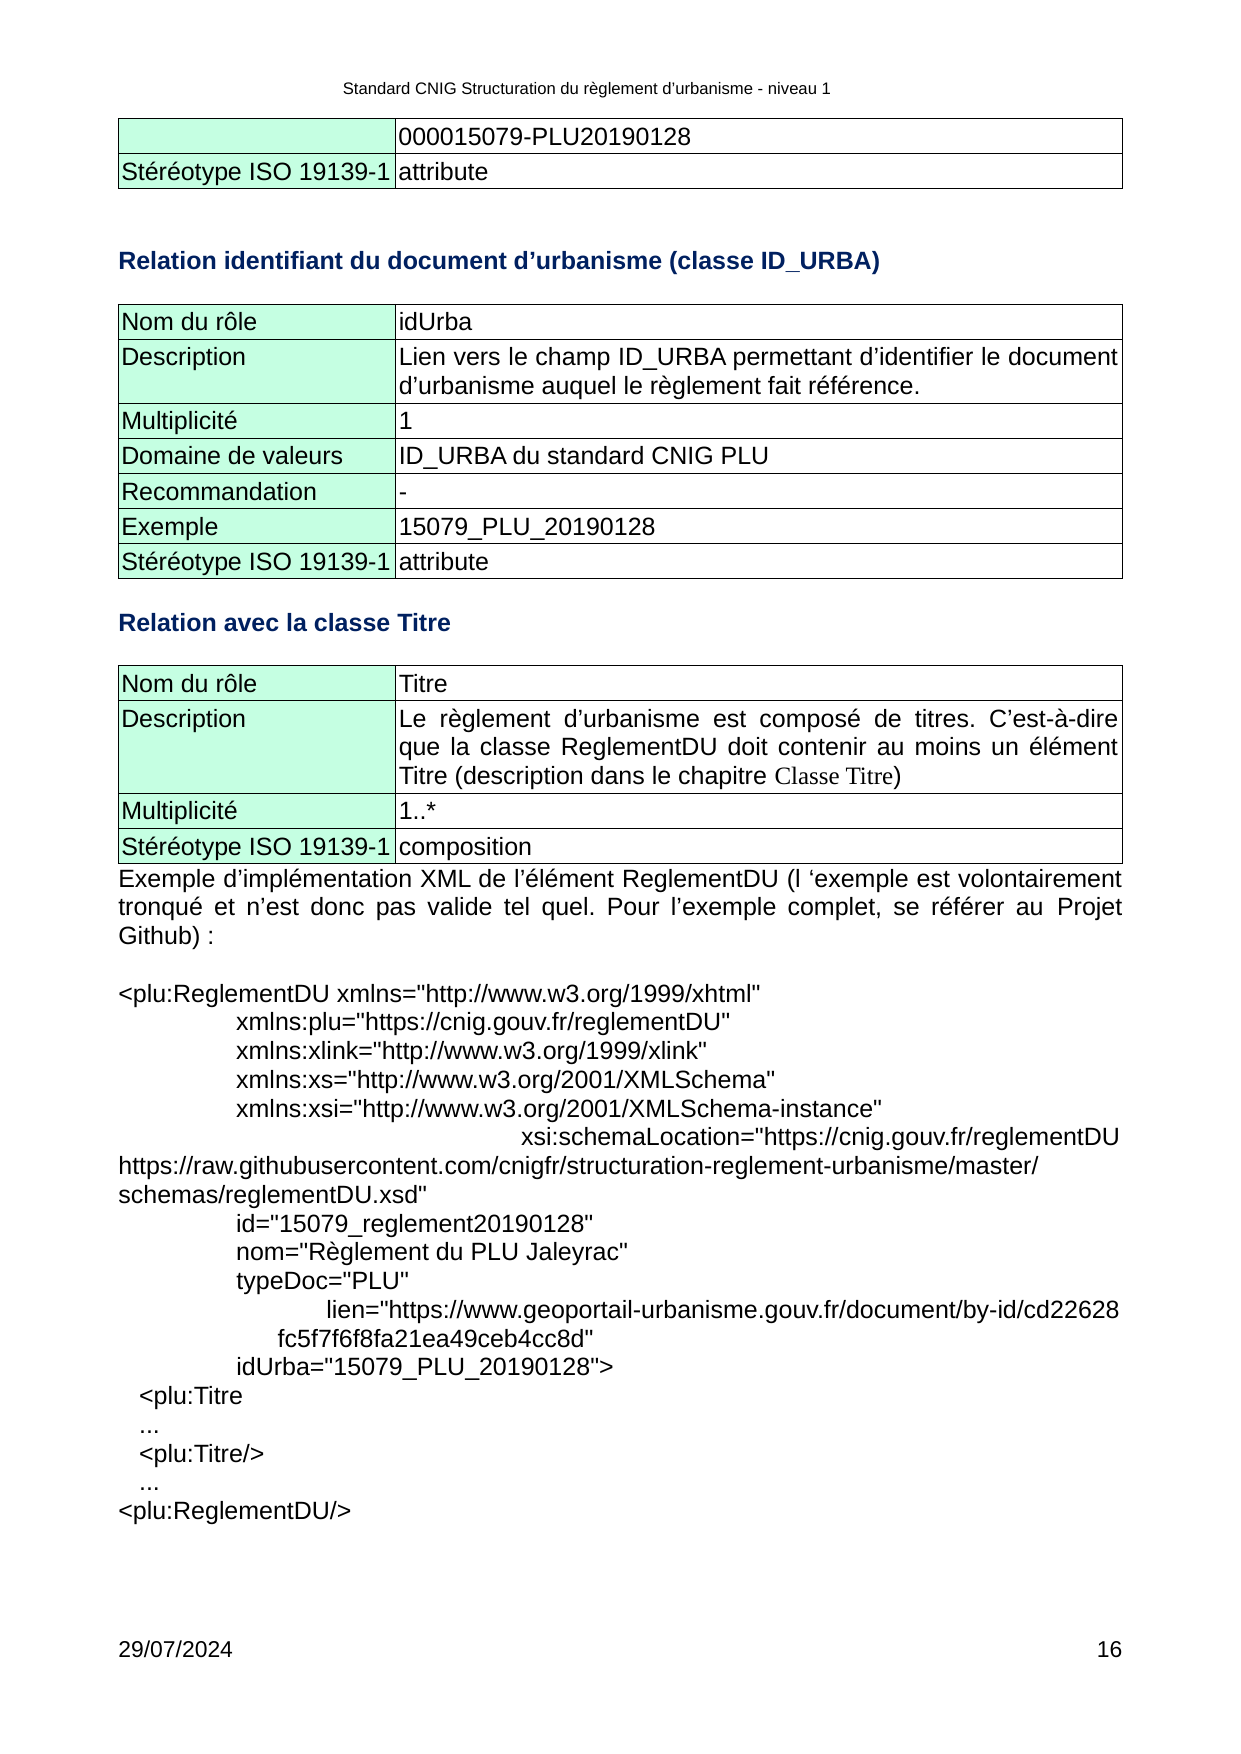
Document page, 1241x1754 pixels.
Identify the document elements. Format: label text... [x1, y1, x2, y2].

text <plu:ReglementDU/> [118, 1496, 1122, 1525]
table_cell Description [119, 340, 395, 403]
table_cell 1 [396, 404, 1122, 438]
table_header idUrba [396, 305, 1122, 339]
table_header Nom du rôle [119, 666, 395, 700]
table_cell Domaine de valeurs [119, 439, 395, 473]
table_cell [119, 119, 395, 153]
text ... [118, 1467, 1122, 1496]
table_header Nom du rôle [119, 305, 395, 339]
text nom="Règlement du PLU Jaleyrac" [118, 1237, 1122, 1266]
table_cell Multiplicité [119, 794, 395, 828]
text <plu:ReglementDU xmlns="http://www.w3.org/1999/xhtml" [118, 979, 1122, 1007]
text idUrba="15079_PLU_20190128"> [118, 1352, 1122, 1381]
text id="15079_reglement20190128" [118, 1209, 1122, 1237]
table_cell Stéréotype ISO 19139-1 [119, 829, 395, 863]
text xmlns:xlink="http://www.w3.org/1999/xlink" [118, 1036, 1122, 1065]
table_cell attribute [396, 544, 1122, 578]
text xmlns:xsi="http://www.w3.org/2001/XMLSchema-instance" [118, 1094, 1122, 1122]
text Relation identifiant du document d’urbanisme (classe ID_URBA) [118, 246, 1122, 275]
text xsi:schemaLocation="https://cnig.gouv.fr/reglementDU https://raw.githubusercontent.com/cnigfr/structuration-reglement-urbanisme/master/schemas/reglementDU.xsd" [118, 1122, 1122, 1209]
table_cell 1..* [396, 794, 1122, 828]
text Relation avec la classe Titre [118, 608, 1122, 636]
table_cell Description [119, 701, 395, 793]
table_cell - [396, 474, 1122, 508]
text <plu:Titre [118, 1381, 1122, 1410]
table_cell Exemple [119, 509, 395, 543]
table_cell 15079_PLU_20190128 [396, 509, 1122, 543]
text xmlns:plu="https://cnig.gouv.fr/reglementDU" [118, 1007, 1122, 1036]
table_cell attribute [396, 154, 1122, 188]
table_cell ID_URBA du standard CNIG PLU [396, 439, 1122, 473]
table_header Titre [396, 666, 1122, 700]
text lien="https://www.geoportail-urbanisme.gouv.fr/document/by-id/cd22628 fc5f7f6f8fa21ea49ceb4cc8d" [118, 1295, 1122, 1352]
table_cell Stéréotype ISO 19139-1 [119, 154, 395, 188]
table_cell Multiplicité [119, 404, 395, 438]
text ... [118, 1410, 1122, 1439]
text xmlns:xs="http://www.w3.org/2001/XMLSchema" [118, 1065, 1122, 1094]
table_cell Recommandation [119, 474, 395, 508]
text typeDoc="PLU" [118, 1266, 1122, 1295]
text Exemple d’implémentation XML de l’élément ReglementDU (l ‘exemple est volontairement tronqué et n’est donc pas valide tel quel. Pour l’exemple complet, se référer au Projet Github) : [118, 864, 1122, 950]
table_cell Stéréotype ISO 19139-1 [119, 544, 395, 578]
text <plu:Titre/> [118, 1439, 1122, 1467]
table_cell composition [396, 829, 1122, 863]
table_cell Lien vers le champ ID_URBA permettant d’identifier le document d’urbanisme auquel le règlement fait référence. [396, 340, 1122, 403]
table_cell Le règlement d’urbanisme est composé de titres. C’est-à-dire que la classe ReglementDU doit contenir au moins un élément Titre (description dans le chapitre Classe Titre) [396, 701, 1122, 793]
table_cell 000015079-PLU20190128 [396, 119, 1122, 153]
